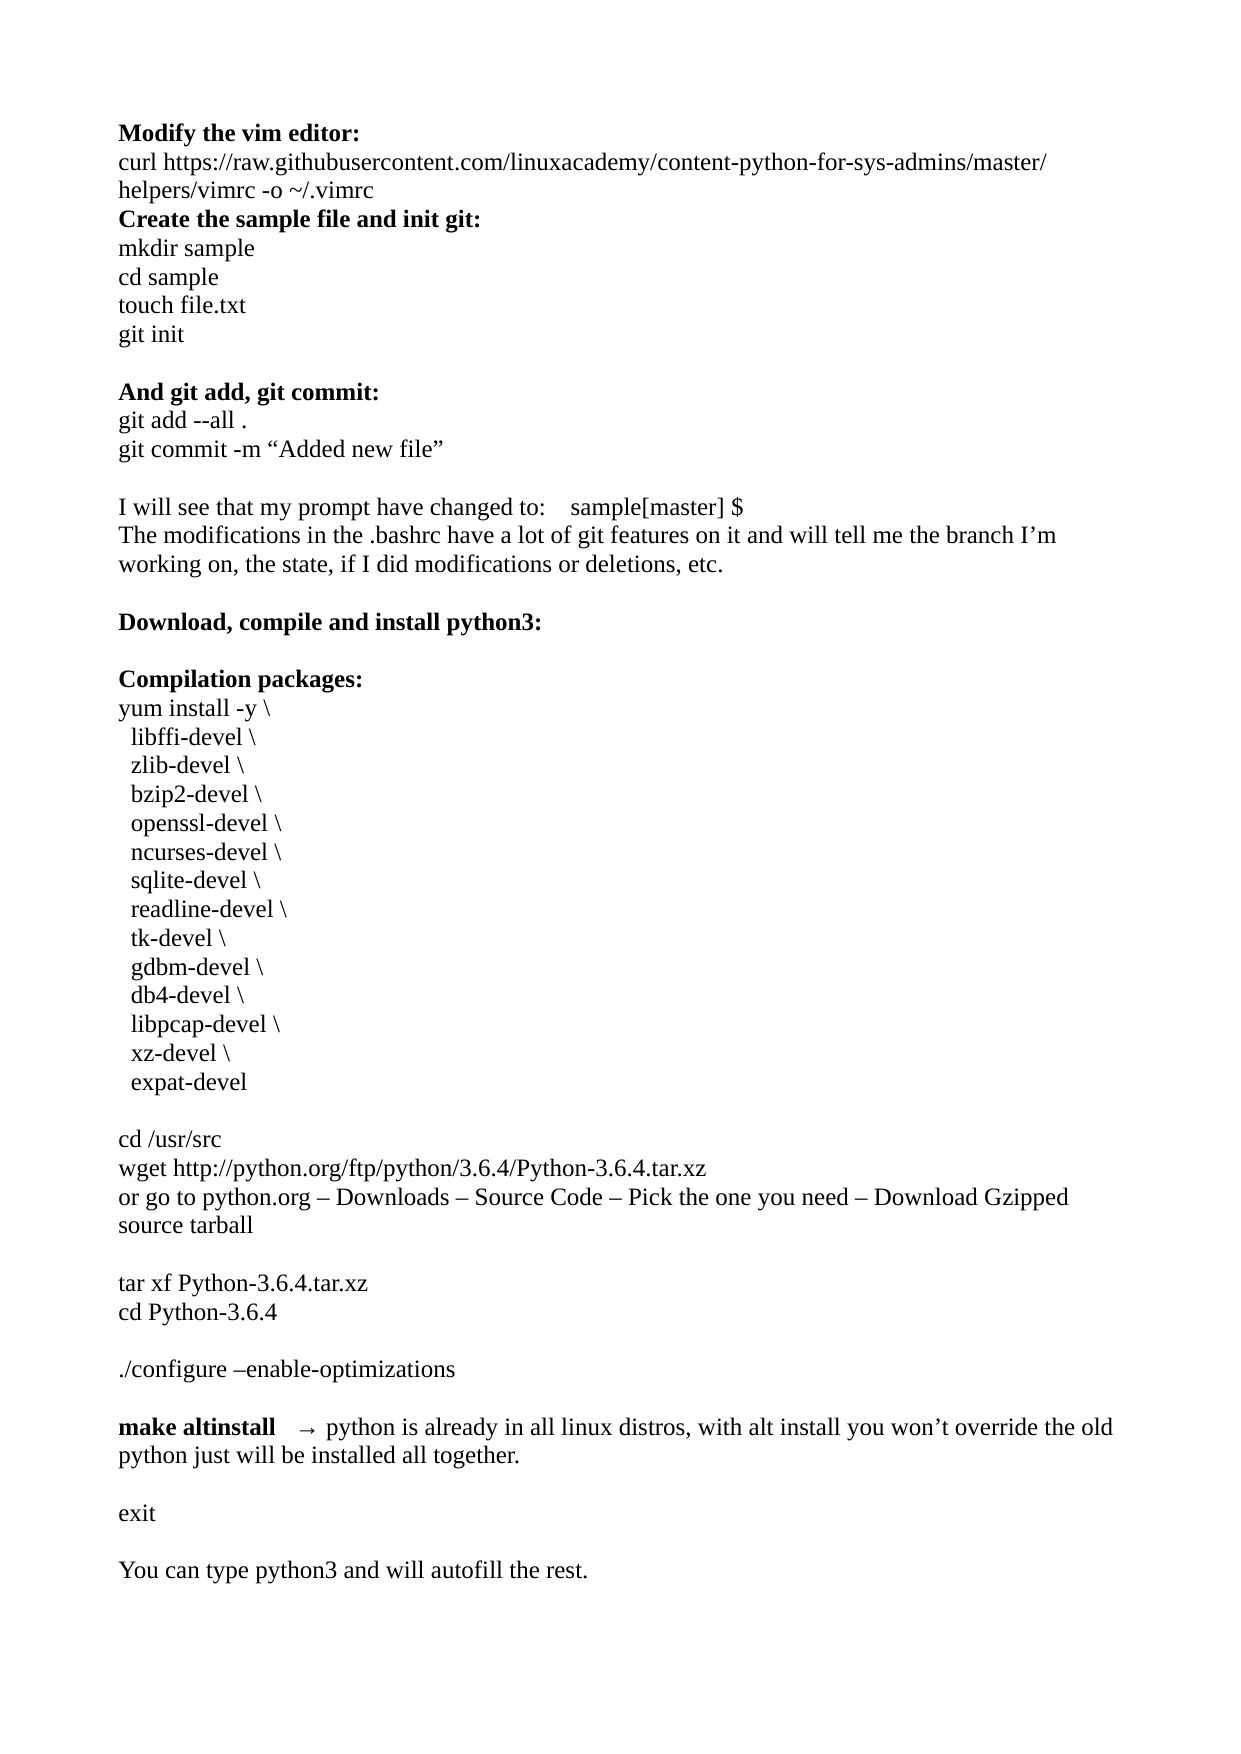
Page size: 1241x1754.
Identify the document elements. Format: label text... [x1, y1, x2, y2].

text bzip2-devel \ [118, 779, 1122, 808]
text git init [118, 319, 1122, 348]
text readline-devel \ [118, 894, 1122, 923]
text git commit -m “Added new file” [118, 434, 1122, 463]
text Modify the vim editor: [118, 118, 1122, 147]
text zlib-devel \ [118, 751, 1122, 779]
text Download, compile and install python3: [118, 607, 1122, 636]
text The modifications in the .bashrc have a lot of git features on it and will tell me the branch I’m working on, the state, if I did modifications or deletions, etc. [118, 521, 1122, 578]
text sqlite-devel \ [118, 866, 1122, 894]
text wget http://python.org/ftp/python/3.6.4/Python-3.6.4.tar.xz [118, 1153, 1122, 1182]
text openssl-devel \ [118, 808, 1122, 837]
text tar xf Python-3.6.4.tar.xz [118, 1268, 1122, 1297]
text git add --all . [118, 406, 1122, 434]
text And git add, git commit: [118, 377, 1122, 406]
text cd Python-3.6.4 [118, 1297, 1122, 1326]
text Create the sample file and init git: [118, 204, 1122, 233]
text mkdir sample [118, 233, 1122, 262]
text You can type python3 and will autofill the rest. [118, 1556, 1122, 1584]
text or go to python.org – Downloads – Source Code – Pick the one you need – Download Gzipped source tarball [118, 1182, 1122, 1239]
text yum install -y \ [118, 693, 1122, 722]
text exit [118, 1498, 1122, 1527]
text gdbm-devel \ [118, 952, 1122, 981]
text tk-devel \ [118, 923, 1122, 952]
text ./configure –enable-optimizations [118, 1354, 1122, 1383]
text ncurses-devel \ [118, 837, 1122, 866]
text I will see that my prompt have changed to: sample[master] $ [118, 492, 1122, 521]
text curl https://raw.githubusercontent.com/linuxacademy/content-python-for-sys-admins/master/helpers/vimrc -o ~/.vimrc [118, 147, 1122, 204]
text libffi-devel \ [118, 722, 1122, 751]
text Compilation packages: [118, 664, 1122, 693]
text cd /usr/src [118, 1124, 1122, 1153]
text touch file.txt [118, 291, 1122, 319]
text db4-devel \ [118, 981, 1122, 1009]
text xz-devel \ [118, 1038, 1122, 1067]
text libpcap-devel \ [118, 1009, 1122, 1038]
text make altinstall → python is already in all linux distros, with alt install you won’t override the old python just will be installed all together. [118, 1412, 1122, 1469]
text cd sample [118, 262, 1122, 291]
text expat-devel [118, 1067, 1122, 1096]
